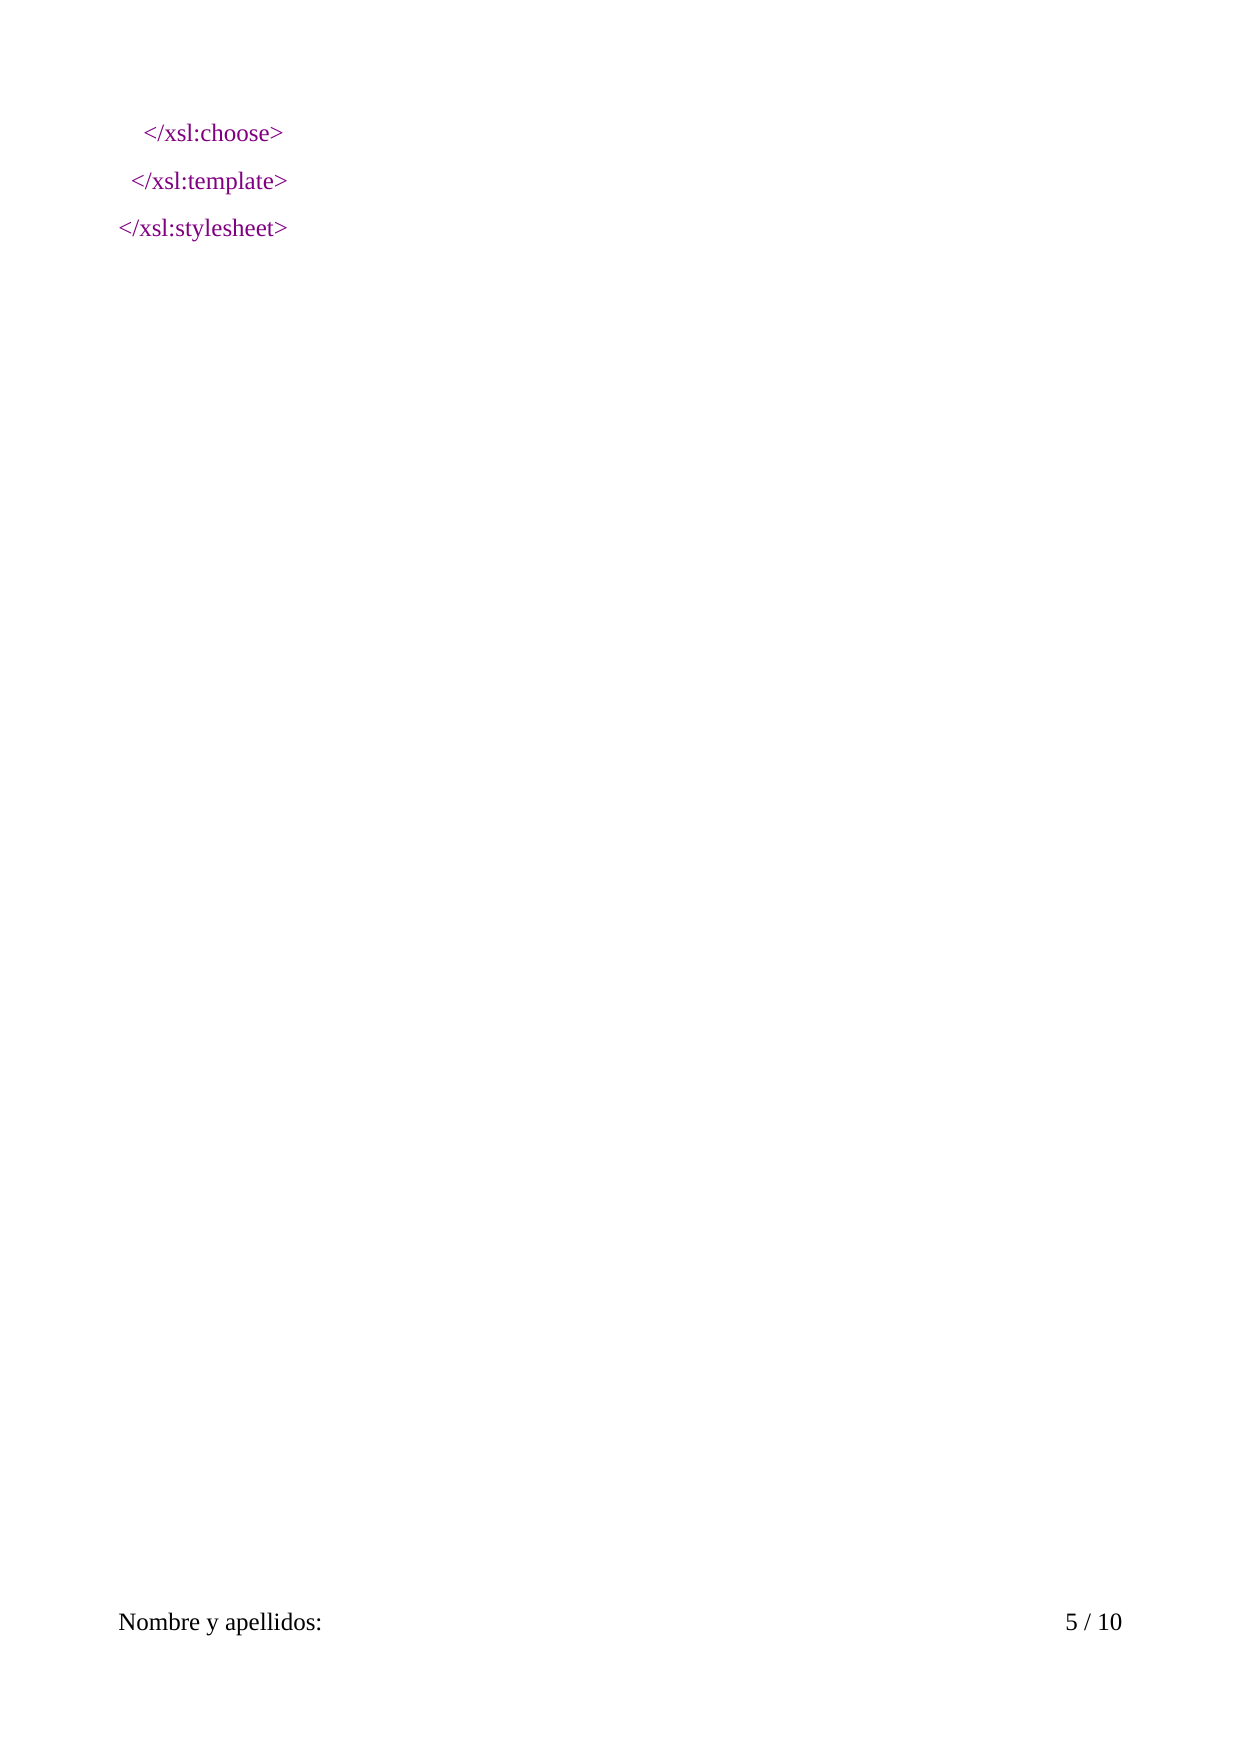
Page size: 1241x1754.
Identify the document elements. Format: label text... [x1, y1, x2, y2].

text </xsl:stylesheet> [118, 213, 1122, 242]
text </xsl:template> [118, 166, 1122, 194]
text </xsl:choose> [118, 118, 1122, 147]
